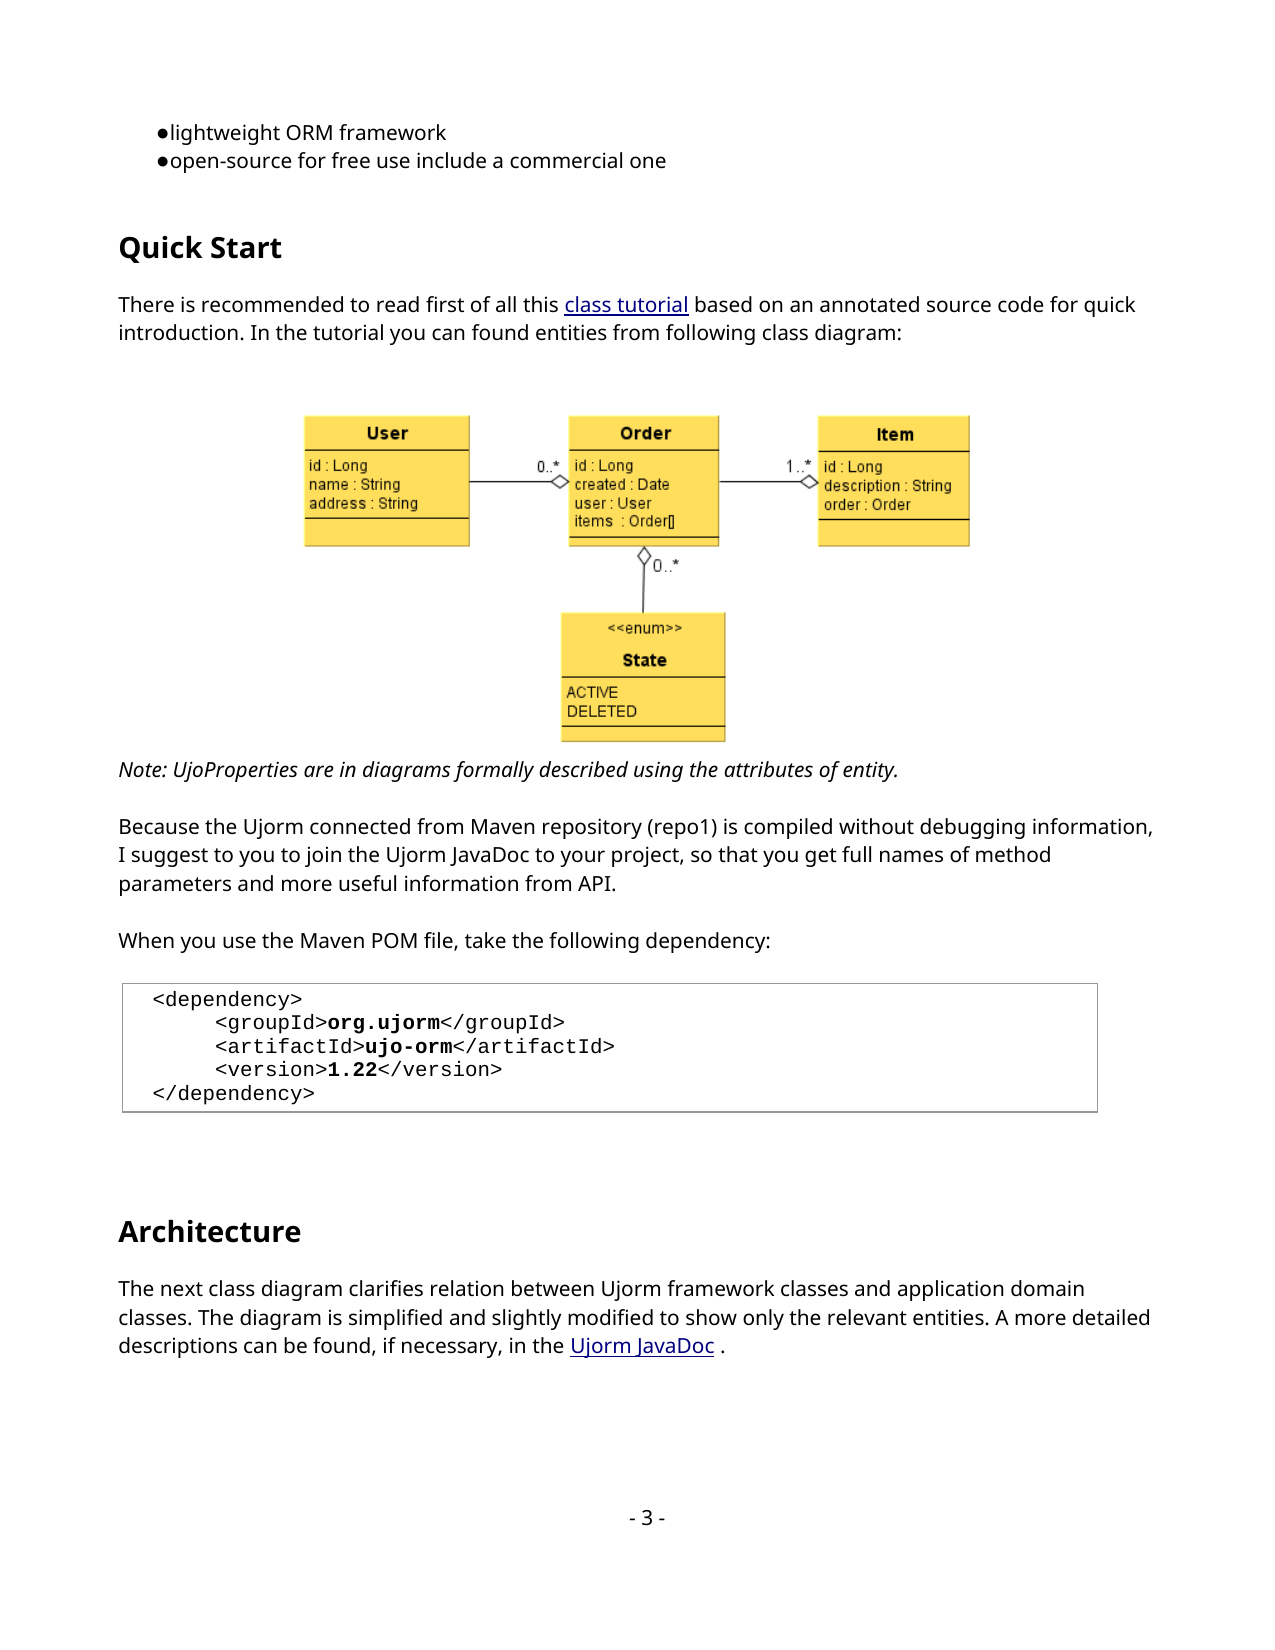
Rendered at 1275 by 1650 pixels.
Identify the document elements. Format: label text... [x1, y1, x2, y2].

subtitle Architecture [118, 1211, 1157, 1251]
text The next class diagram clarifies relation between Ujorm framework classes and application domain classes. The diagram is simplified and slightly modified to show only the relevant entities. A more detailed descriptions can be found, if necessary, in the Ujorm JavaDoc . [118, 1274, 1157, 1360]
picture [290, 403, 985, 756]
text When you use the Maven POM file, take the following dependency: [118, 926, 1157, 954]
list lightweight ORM framework [118, 118, 1157, 147]
list open-source for free use include a commercial one [118, 147, 1157, 175]
subtitle Quick Start [118, 227, 1157, 267]
table_header <dependency> <groupId>org.ujorm</groupId> <artifactId>ujo-orm</artifactId> <version>1.22</version> </dependency> [123, 984, 1097, 1111]
text Note: UjoProperties are in diagrams formally described using the attributes of entity. [118, 755, 1157, 784]
text There is recommended to read first of all this class tutorial based on an annotated source code for quick introduction. In the tutorial you can found entities from following class diagram: [118, 290, 1157, 347]
text Because the Ujorm connected from Maven repository (repo1) is compiled without debugging information, I suggest to you to join the Ujorm JavaDoc to your project, so that you get full names of method parameters and more useful information from API. [118, 812, 1157, 897]
